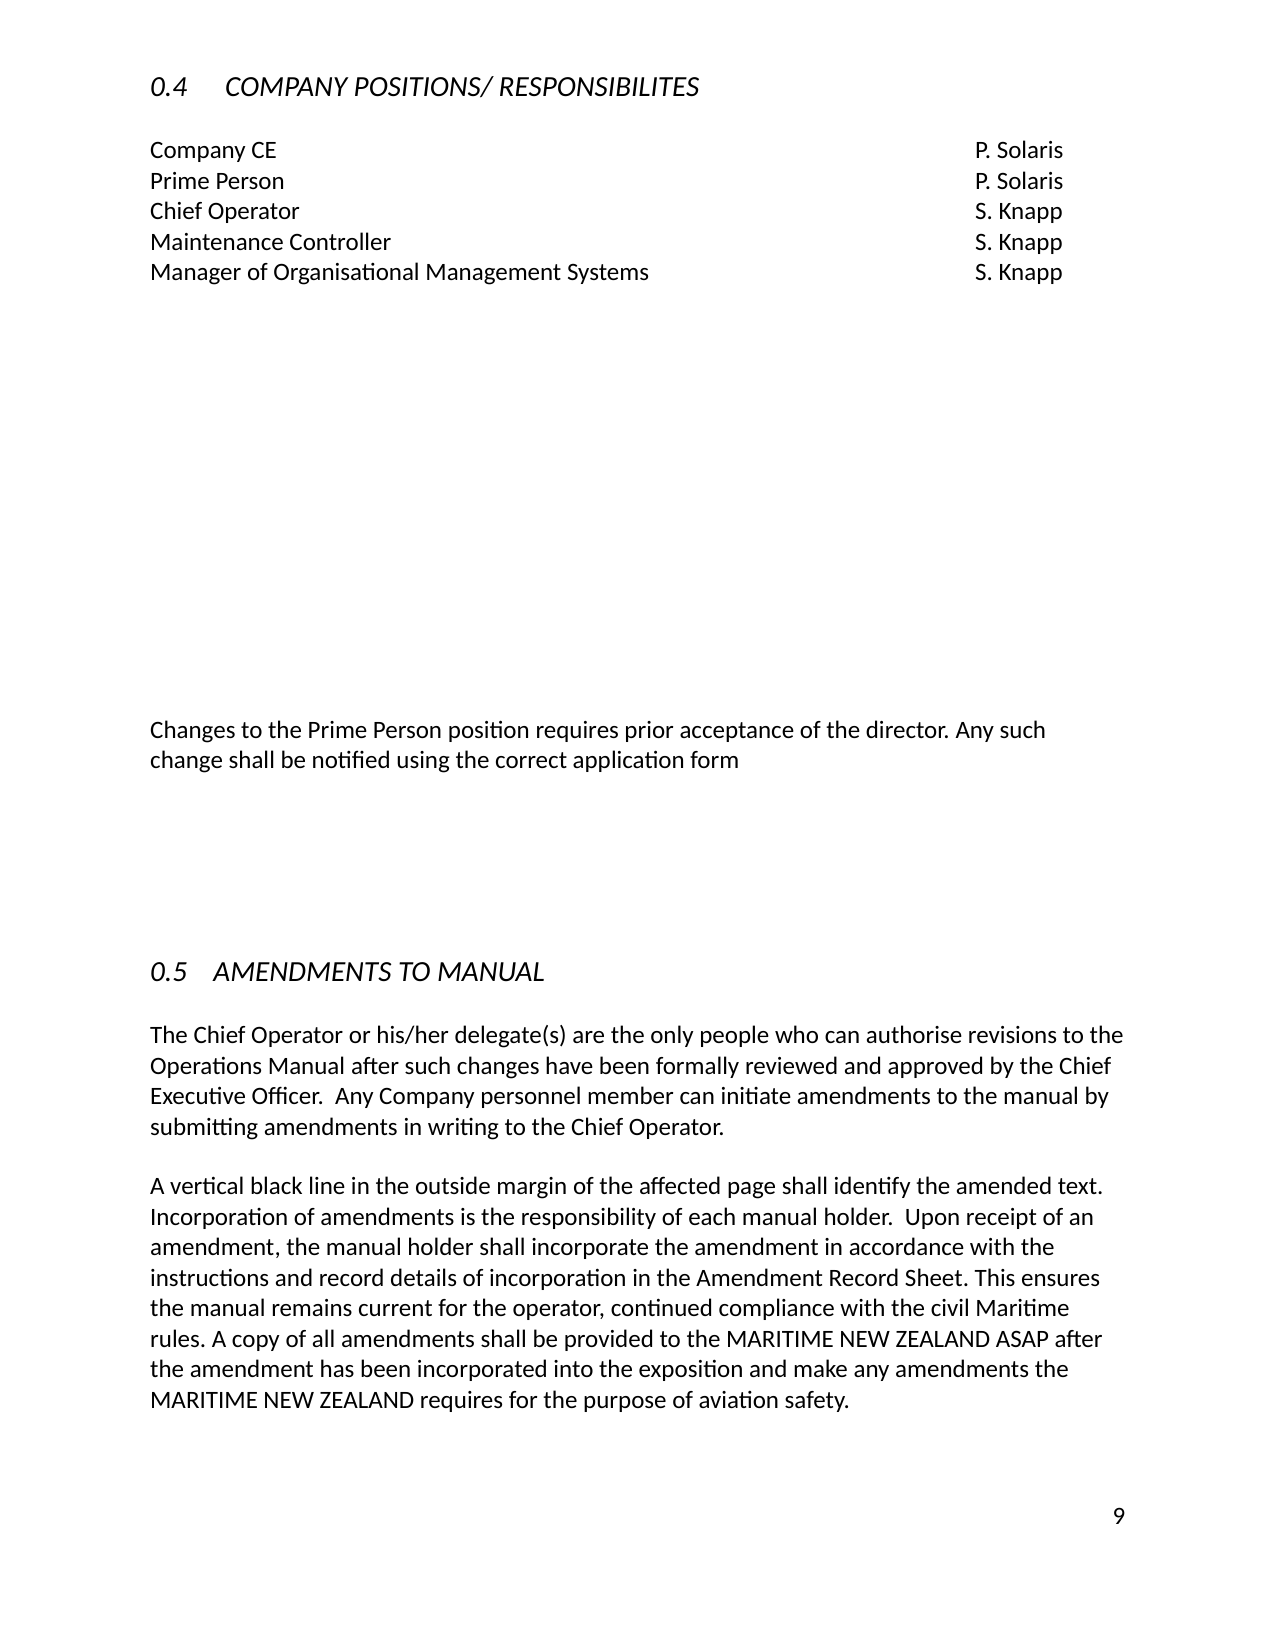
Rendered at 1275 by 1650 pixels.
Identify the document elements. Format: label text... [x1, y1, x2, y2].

subtitle A vertical black line in the outside margin of the affected page shall identify the amended text. [150, 1170, 1125, 1201]
text Incorporation of amendments is the responsibility of each manual holder. Upon receipt of an amendment, the manual holder shall incorporate the amendment in accordance with the instructions and record details of incorporation in the Amendment Record Sheet. This ensures the manual remains current for the operator, continued compliance with the civil Maritime rules. A copy of all amendments shall be provided to the MARITIME NEW ZEALAND ASAP after the amendment has been incorporated into the exposition and make any amendments the MARITIME NEW ZEALAND requires for the purpose of aviation safety. [150, 1201, 1125, 1414]
text Changes to the Prime Person position requires prior acceptance of the director. Any such change shall be notified using the correct application form [150, 623, 1125, 775]
text 0.5 AMENDMENTS TO MANUAL [150, 953, 1125, 989]
text The Chief Operator or his/her delegate(s) are the only people who can authorise revisions to the Operations Manual after such changes have been formally reviewed and approved by the Chief Executive Officer. Any Company personnel member can initiate amendments to the manual by submitting amendments in writing to the Chief Operator. [150, 1019, 1125, 1142]
text 0.4 COMPANY POSITIONS/ RESPONSIBILITES [150, 68, 1125, 104]
text Company CE P. Solaris Prime Person P. Solaris Chief Operator S. Knapp Maintenance Controller S. Knapp Manager of Organisational Management Systems S. Knapp [150, 134, 1125, 378]
